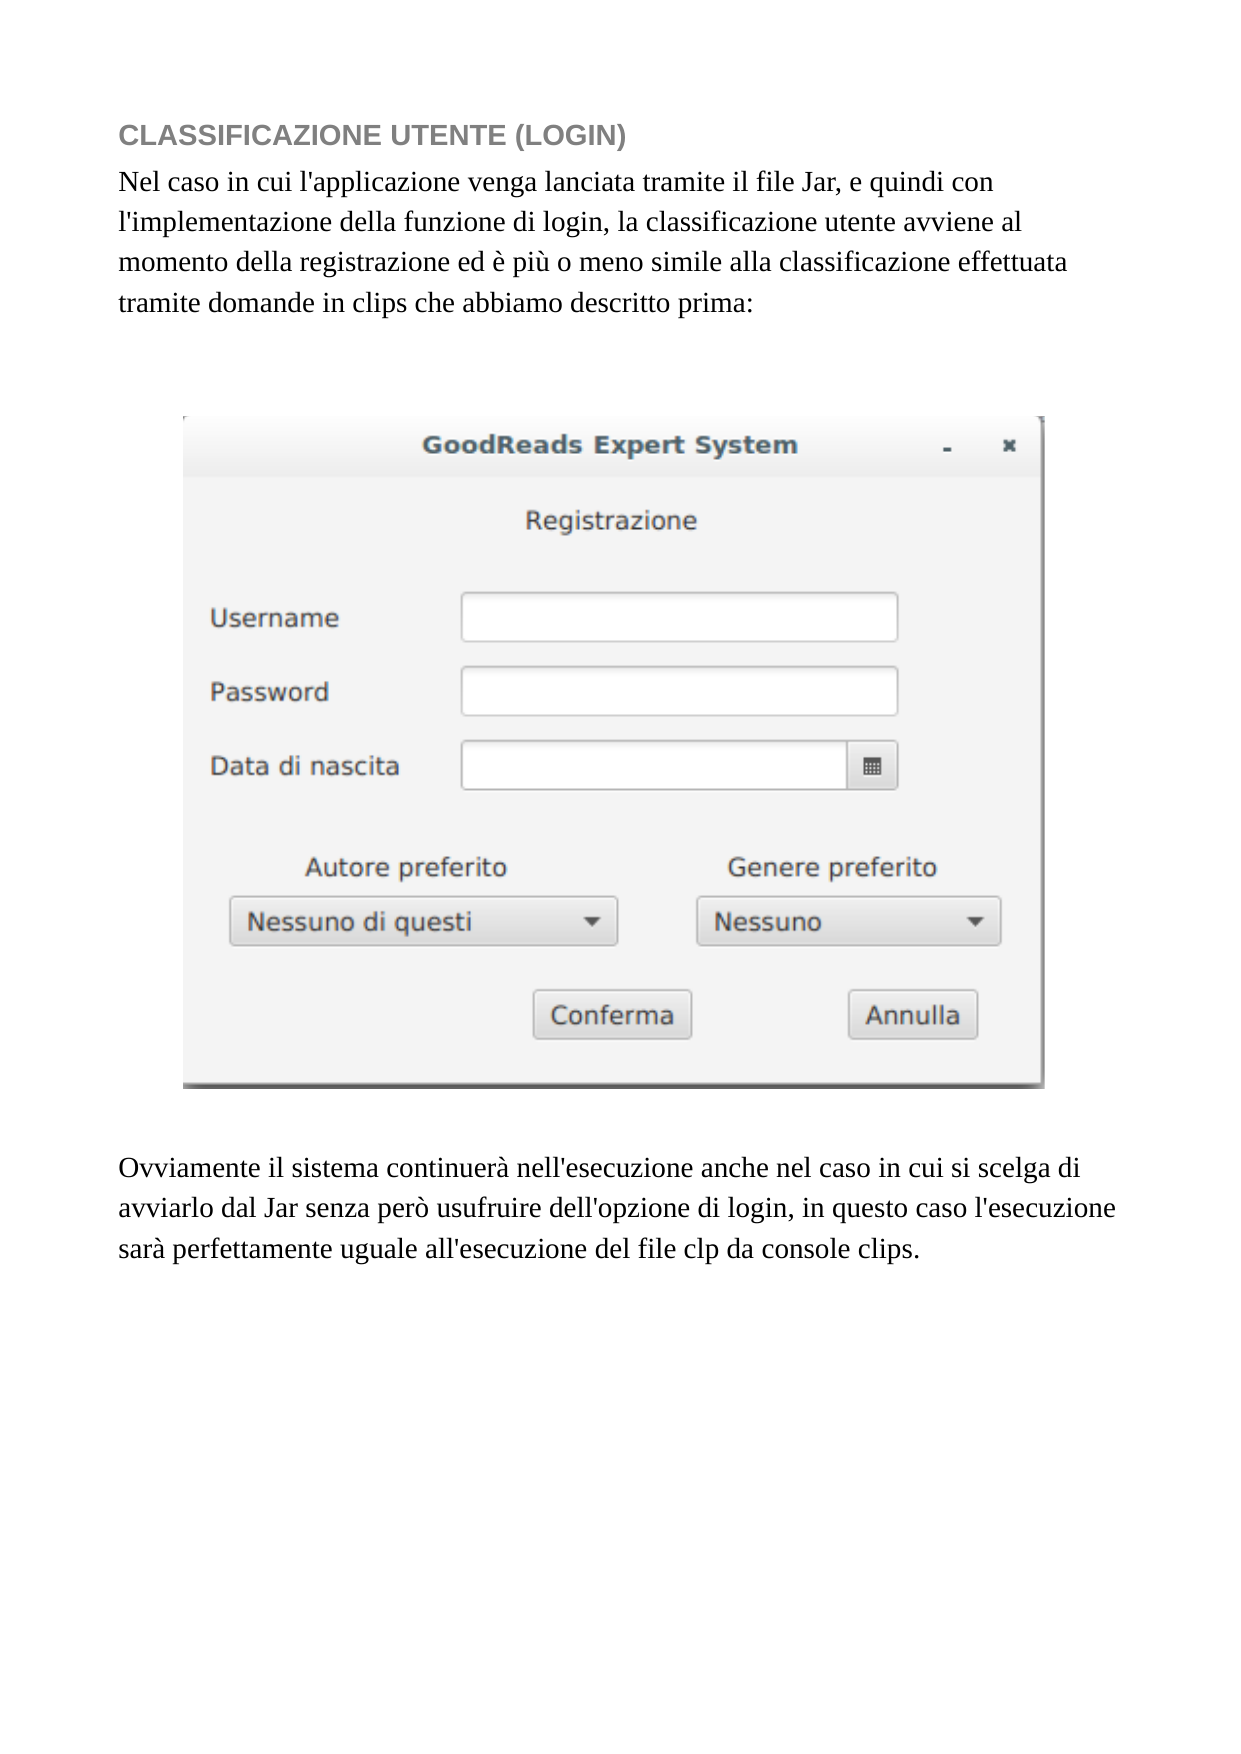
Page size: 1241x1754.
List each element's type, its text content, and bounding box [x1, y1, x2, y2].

picture [183, 416, 1045, 1089]
subtitle CLASSIFICAZIONE UTENTE (LOGIN) [118, 118, 1122, 152]
text Ovviamente il sistema continuerà nell'esecuzione anche nel caso in cui si scelga di avviarlo dal Jar senza però usufruire dell'opzione di login, in questo caso l'esecuzione sarà perfettamente uguale all'esecuzione del file clp da console clips. [118, 1150, 1122, 1264]
text Nel caso in cui l'applicazione venga lanciata tramite il file Jar, e quindi con l'implementazione della funzione di login, la classificazione utente avviene al momento della registrazione ed è più o meno simile alla classificazione effettuata tramite domande in clips che abbiamo descritto prima: [118, 164, 1122, 318]
